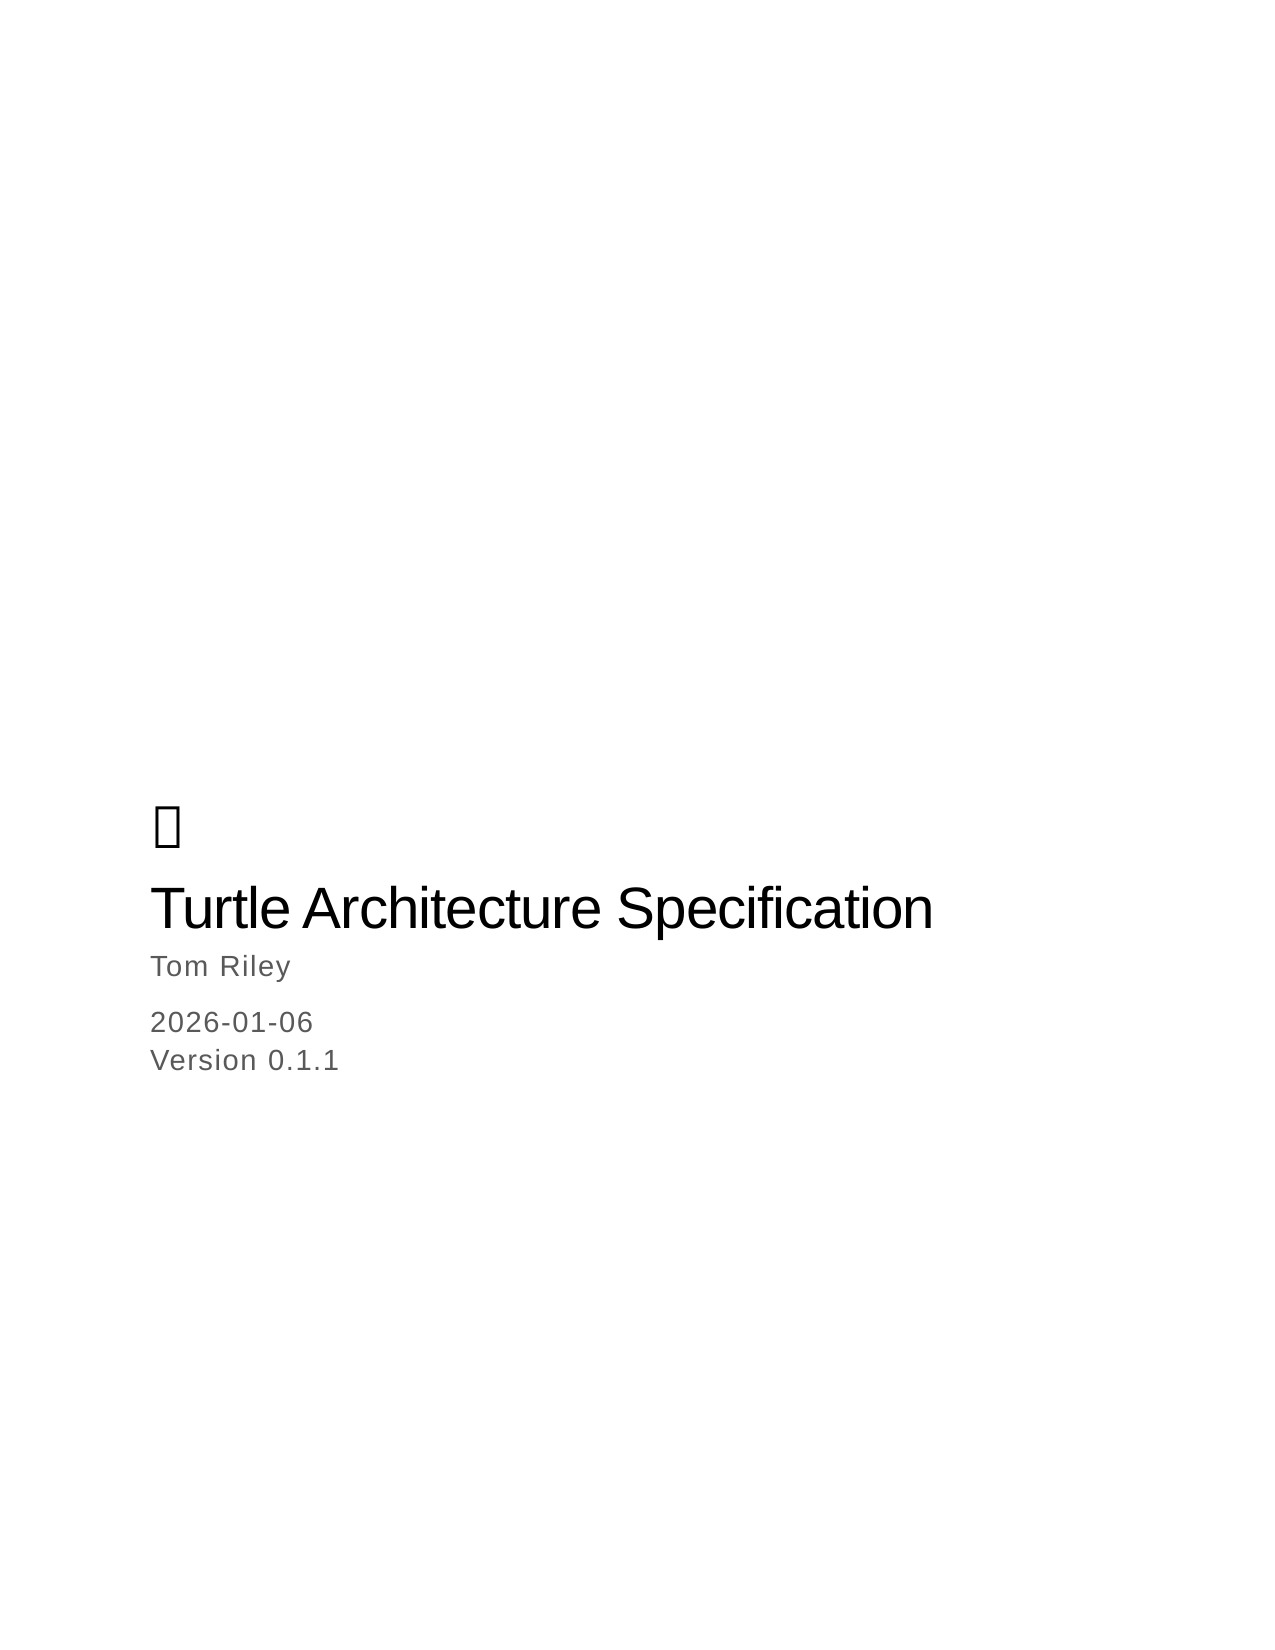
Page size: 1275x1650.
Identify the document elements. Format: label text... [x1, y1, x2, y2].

title Turtle Architecture Specification [150, 874, 1125, 941]
subtitle 2026-01-06 Version 0.1.1 [150, 1004, 1125, 1077]
title 🐢 [150, 786, 1125, 865]
subtitle Tom Riley [150, 949, 1125, 983]
